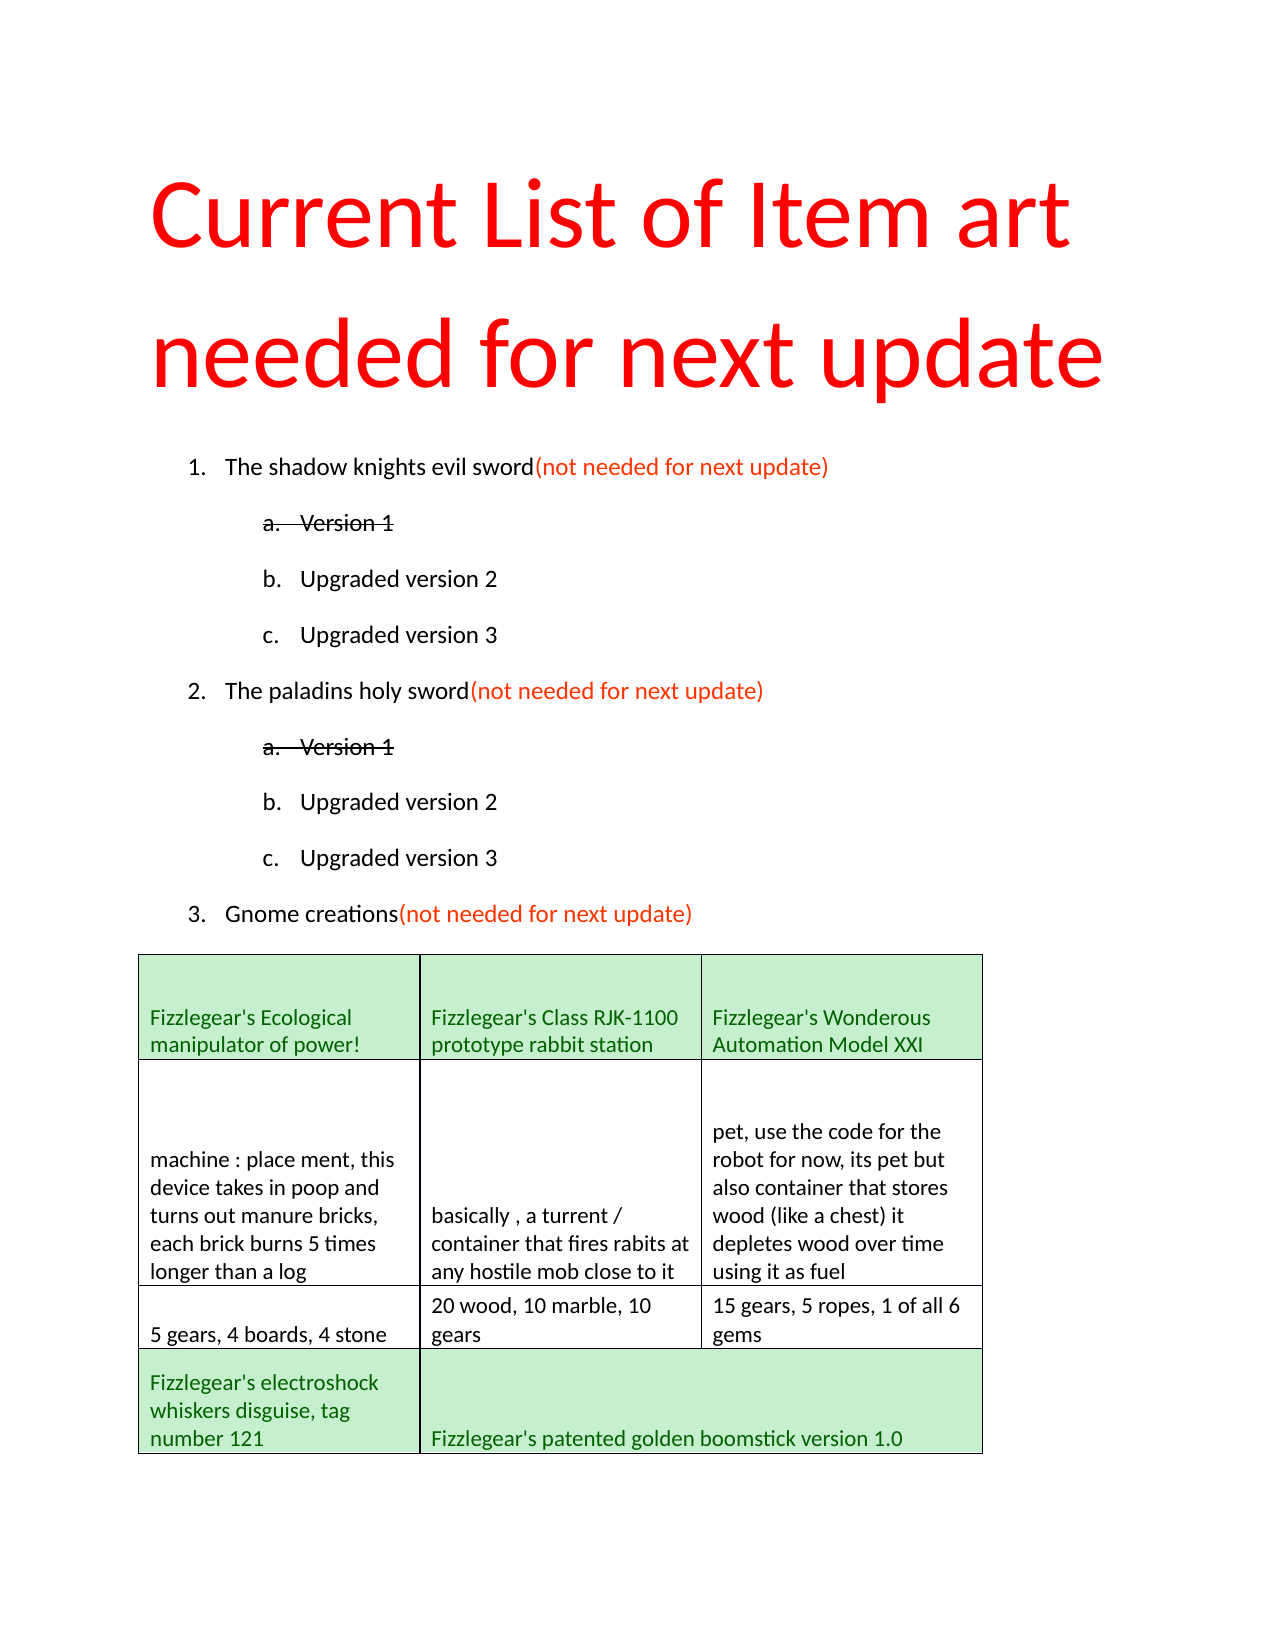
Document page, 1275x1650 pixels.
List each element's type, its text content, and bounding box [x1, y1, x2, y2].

table_cell Fizzlegear's electroshock whiskers disguise, tag number 121 [139, 1349, 419, 1452]
table_cell machine : place ment, this device takes in poop and turns out manure bricks, each brick burns 5 times longer than a log [139, 1060, 419, 1285]
list Version 1 [262, 507, 1125, 538]
table_header Fizzlegear's Wonderous Automation Model XXI [702, 955, 982, 1059]
list Gnome creations(not needed for next update) [187, 898, 1125, 929]
table_cell basically , a turrent / container that fires rabits at any hostile mob close to it [421, 1060, 701, 1285]
table_header Fizzlegear's Ecological manipulator of power! [139, 955, 419, 1059]
list Version 1 [262, 731, 1125, 761]
list Upgraded version 2 [262, 563, 1125, 594]
list Upgraded version 3 [262, 842, 1125, 873]
list The shadow knights evil sword(not needed for next update) [187, 451, 1125, 482]
list Upgraded version 2 [262, 786, 1125, 817]
table_cell 5 gears, 4 boards, 4 stone [139, 1286, 419, 1348]
table_cell Fizzlegear's patented golden boomstick version 1.0 [421, 1349, 982, 1452]
list Upgraded version 3 [262, 619, 1125, 649]
table_header Fizzlegear's Class RJK-1100 prototype rabbit station [421, 955, 701, 1059]
table_cell 20 wood, 10 marble, 10 gears [421, 1286, 701, 1348]
text Current List of Item art needed for next update [150, 150, 1125, 412]
table_cell pet, use the code for the robot for now, its pet but also container that stores wood (like a chest) it depletes wood over time using it as fuel [702, 1060, 982, 1285]
list The paladins holy sword(not needed for next update) [187, 675, 1125, 705]
table_cell 15 gears, 5 ropes, 1 of all 6 gems [702, 1286, 982, 1348]
